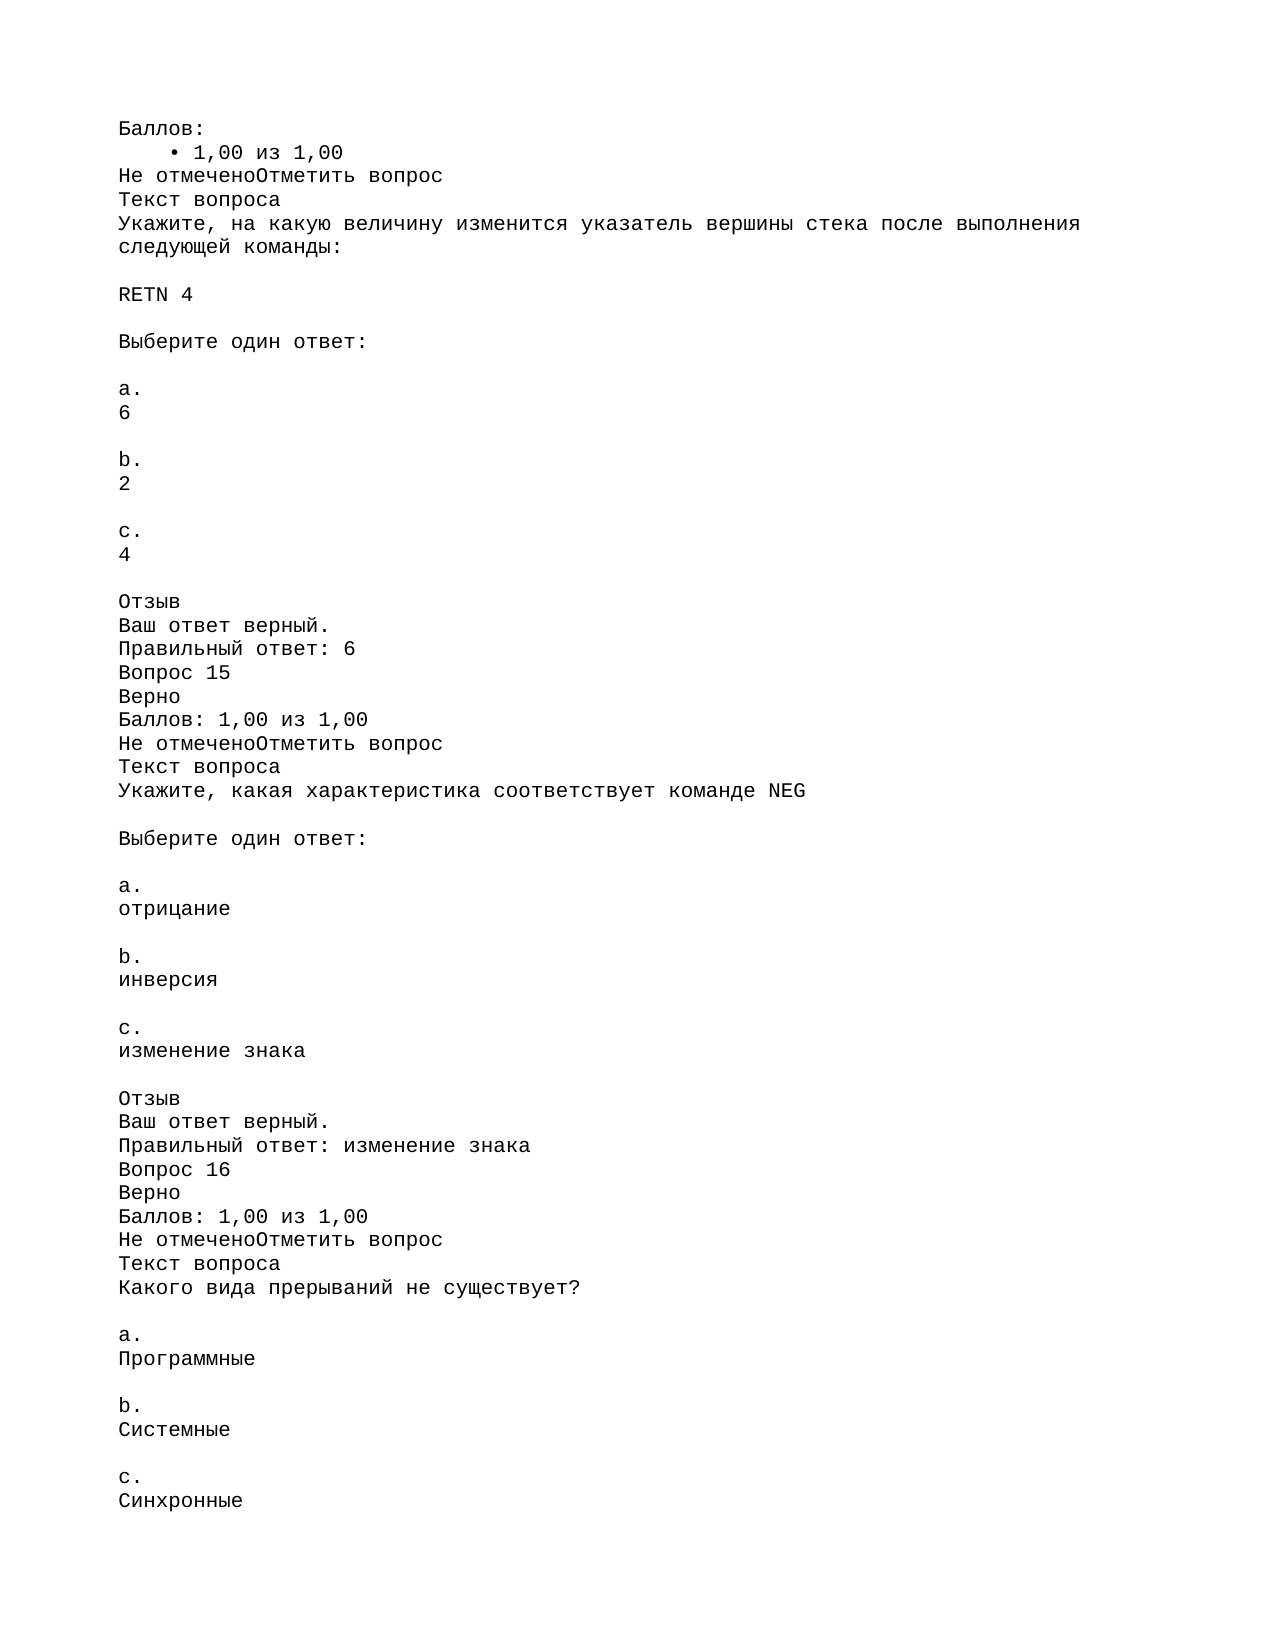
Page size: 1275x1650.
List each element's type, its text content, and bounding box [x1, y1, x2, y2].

text Не отмеченоОтметить вопрос [118, 1229, 1157, 1253]
text Верно [118, 686, 1157, 709]
text Не отмеченоОтметить вопрос [118, 733, 1157, 757]
text Верно [118, 1182, 1157, 1206]
text Текст вопроса [118, 189, 1157, 213]
text 2 [118, 473, 1157, 496]
text 6 [118, 402, 1157, 426]
text Текст вопроса [118, 1253, 1157, 1277]
text Укажите, какая характеристика соответствует команде NEG [118, 780, 1157, 804]
text Текст вопроса [118, 757, 1157, 780]
text c. [118, 1466, 1157, 1489]
text Какого вида прерываний не существует? [118, 1277, 1157, 1300]
text RETN 4 [118, 284, 1157, 307]
text b. [118, 946, 1157, 969]
text Не отмеченоОтметить вопрос [118, 165, 1157, 189]
text Правильный ответ: 6 [118, 638, 1157, 662]
text инверсия [118, 969, 1157, 993]
text c. [118, 1017, 1157, 1040]
text Правильный ответ: изменение знака [118, 1135, 1157, 1158]
text 4 [118, 544, 1157, 567]
text изменение знака [118, 1040, 1157, 1064]
text a. [118, 1324, 1157, 1348]
text b. [118, 449, 1157, 473]
text a. [118, 875, 1157, 898]
text Баллов: 1,00 из 1,00 [118, 709, 1157, 733]
text Программные [118, 1348, 1157, 1371]
text Баллов: [118, 118, 1157, 142]
text Ваш ответ верный. [118, 1111, 1157, 1135]
text Ваш ответ верный. [118, 615, 1157, 638]
text отрицание [118, 898, 1157, 922]
text c. [118, 520, 1157, 544]
text Вопрос 16 [118, 1158, 1157, 1182]
text Системные [118, 1419, 1157, 1442]
text Баллов: 1,00 из 1,00 [118, 1206, 1157, 1229]
text Вопрос 15 [118, 662, 1157, 686]
text Отзыв [118, 1088, 1157, 1111]
text a. [118, 378, 1157, 402]
text Укажите, на какую величину изменится указатель вершины стека после выполнения следующей команды: [118, 213, 1157, 260]
text Выберите один ответ: [118, 827, 1157, 851]
text Выберите один ответ: [118, 331, 1157, 354]
text • 1,00 из 1,00 [118, 142, 1157, 165]
text Отзыв [118, 591, 1157, 615]
text Синхронные [118, 1489, 1157, 1513]
text b. [118, 1395, 1157, 1419]
